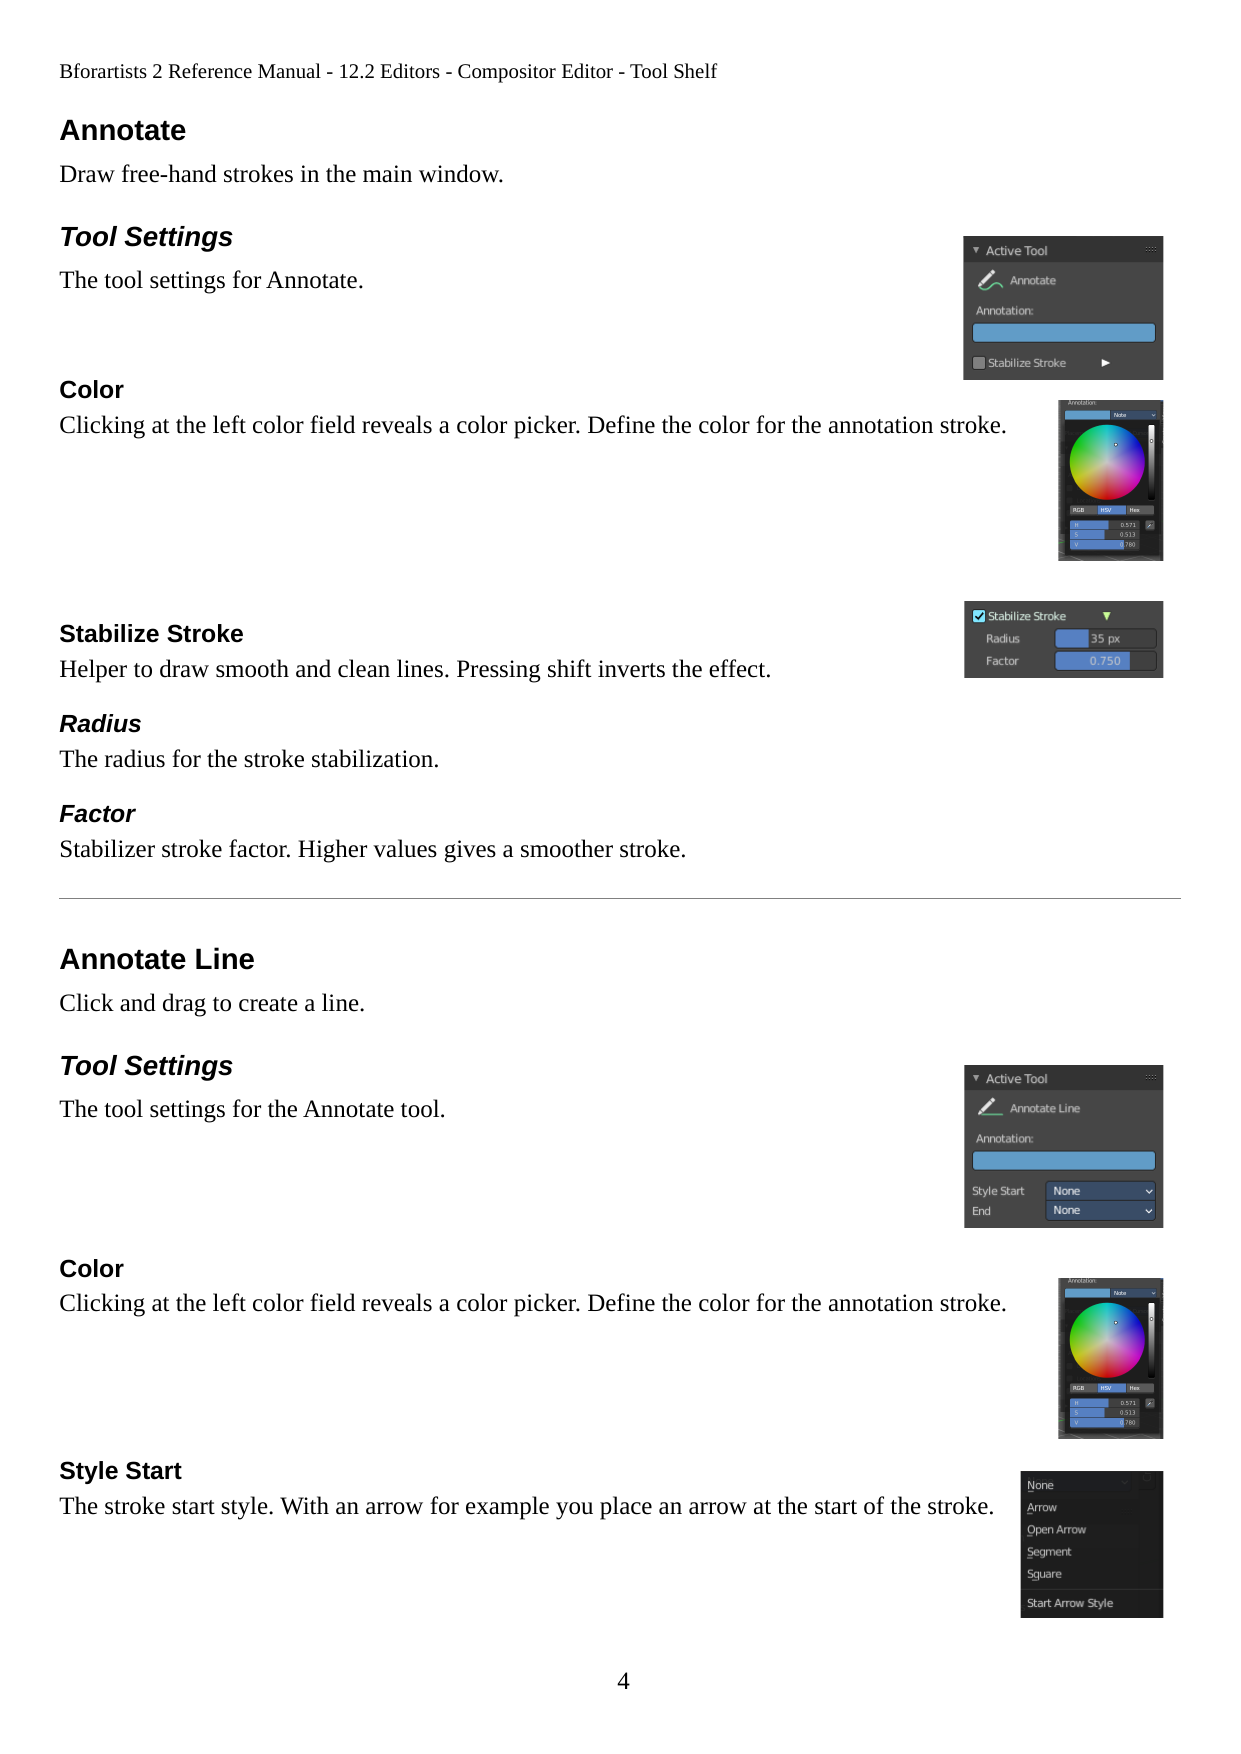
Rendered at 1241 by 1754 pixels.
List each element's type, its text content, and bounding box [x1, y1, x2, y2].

subtitle Color [59, 375, 1181, 404]
subtitle Annotate Line [59, 942, 1181, 976]
subtitle Tool Settings [59, 220, 1181, 252]
subtitle Stabilize Stroke [59, 619, 964, 647]
subtitle Style Start [59, 1456, 1181, 1484]
text Stabilizer stroke factor. Higher values gives a smoother stroke. [59, 834, 1181, 863]
subtitle Radius [59, 709, 1181, 738]
text The stroke start style. With an arrow for example you place an arrow at the start of the stroke. [59, 1491, 1020, 1519]
picture [1020, 1471, 1164, 1618]
picture [1058, 400, 1164, 561]
text Clicking at the left color field reveals a color picker. Define the color for the annotation stroke. [59, 1288, 1058, 1317]
text The tool settings for Annotate. [59, 265, 963, 293]
subtitle Color [59, 1254, 1181, 1282]
text Draw free-hand strokes in the main window. [59, 159, 1181, 188]
picture [964, 601, 1164, 678]
text The radius for the stroke stabilization. [59, 744, 1181, 773]
picture [963, 236, 1164, 380]
text Click and drag to create a line. [59, 988, 1181, 1017]
text Helper to draw smooth and clean lines. Pressing shift inverts the effect. [59, 654, 1181, 682]
subtitle Annotate [59, 113, 1181, 146]
picture [1058, 1278, 1164, 1439]
subtitle [1164, 619, 1181, 647]
picture [964, 1065, 1164, 1228]
text Clicking at the left color field reveals a color picker. Define the color for the annotation stroke. [59, 410, 1058, 439]
subtitle Factor [59, 799, 1181, 828]
text The tool settings for the Annotate tool. [59, 1094, 964, 1123]
subtitle Tool Settings [59, 1049, 1181, 1081]
